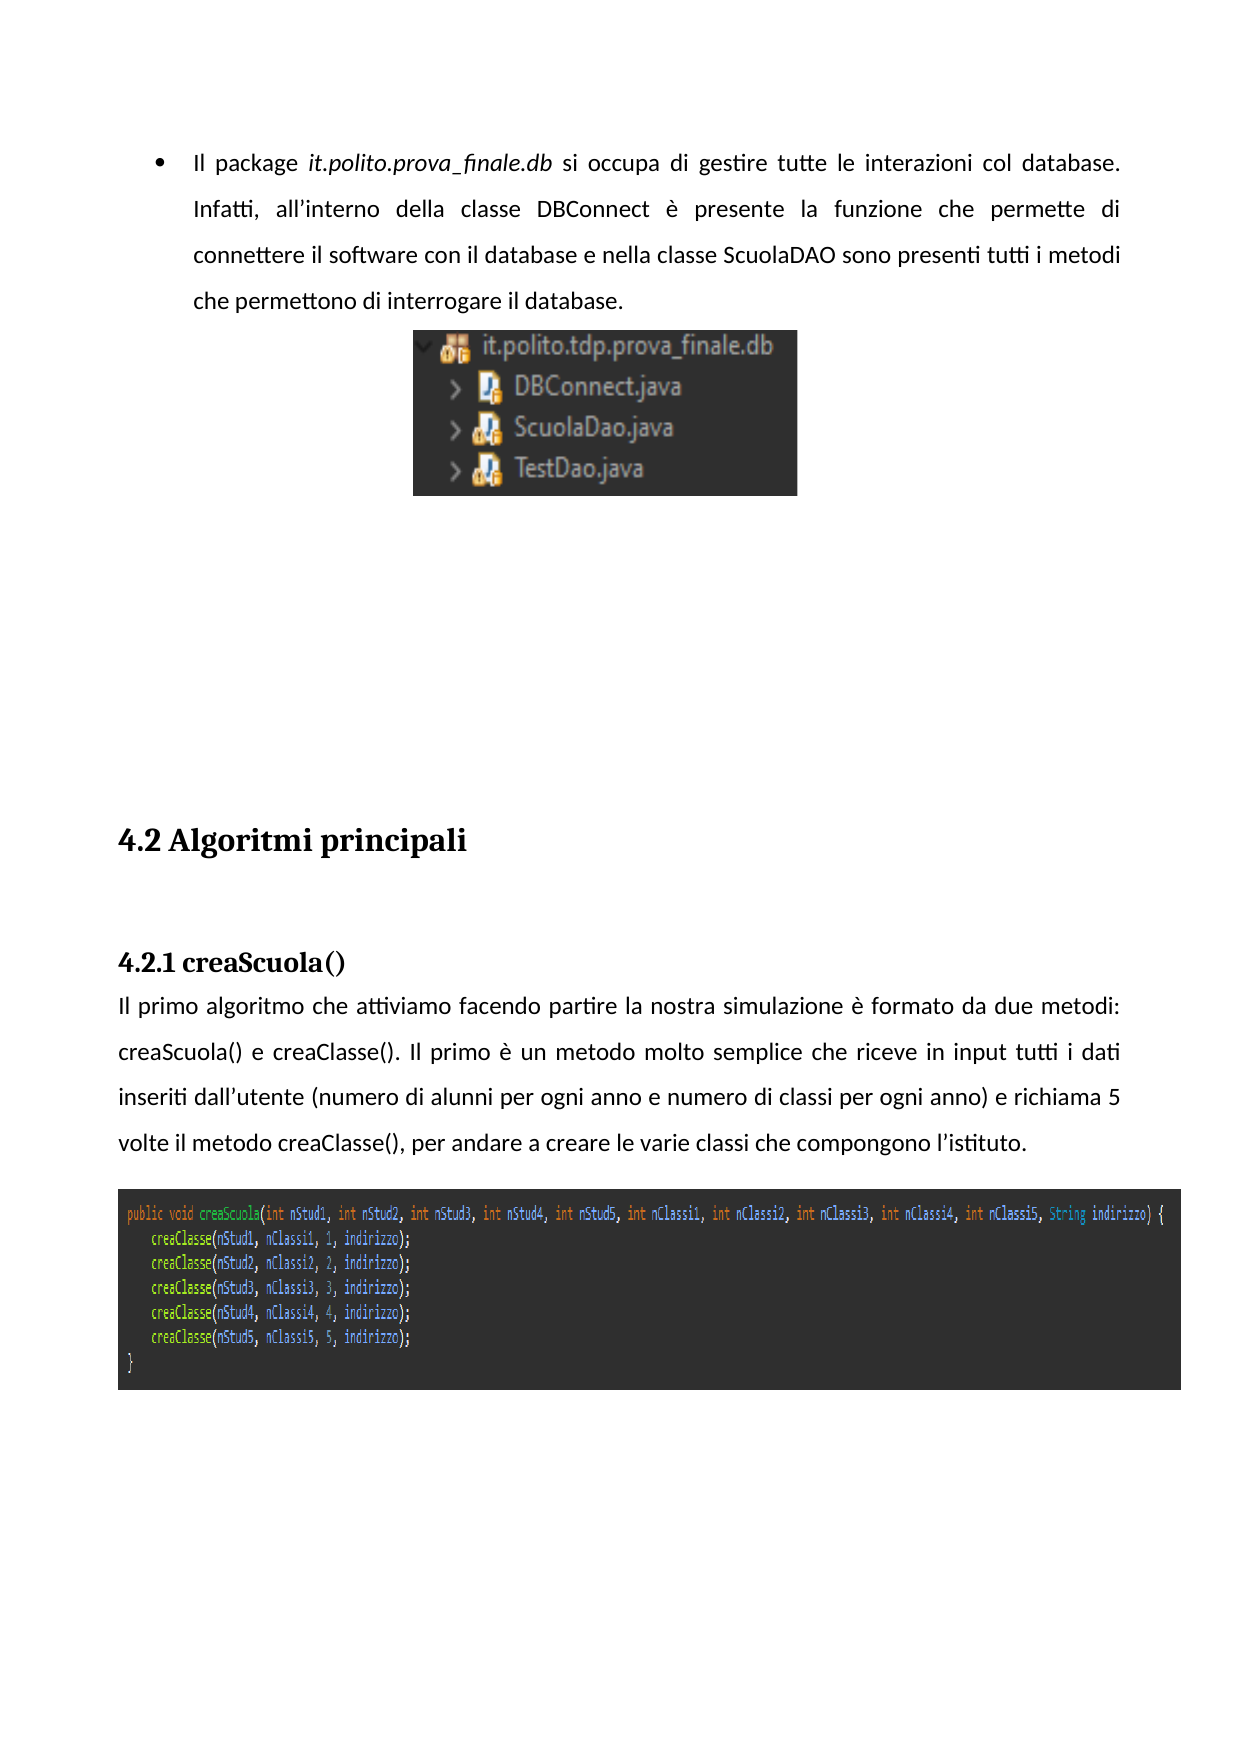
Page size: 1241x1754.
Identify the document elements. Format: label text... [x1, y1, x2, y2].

text Il primo algoritmo che attiviamo facendo partire la nostra simulazione è formato da due metodi: creaScuola() e creaClasse(). Il primo è un metodo molto semplice che riceve in input tutti i dati inseriti dall’utente (numero di alunni per ogni anno e numero di classi per ogni anno) e richiama 5 volte il metodo creaClasse(), per andare a creare le varie classi che compongono l’istituto. [118, 990, 1122, 1158]
subtitle 4.2.1 creaScuola() [118, 946, 1122, 980]
list Il package it.polito.prova_finale.db si occupa di gestire tutte le interazioni col database. Infatti, all’interno della classe DBConnect è presente la funzione che permette di connettere il software con il database e nella classe ScuolaDAO sono presenti tutti i metodi che permettono di interrogare il database. [156, 148, 1122, 315]
subtitle 4.2 Algoritmi principali [118, 821, 1122, 859]
